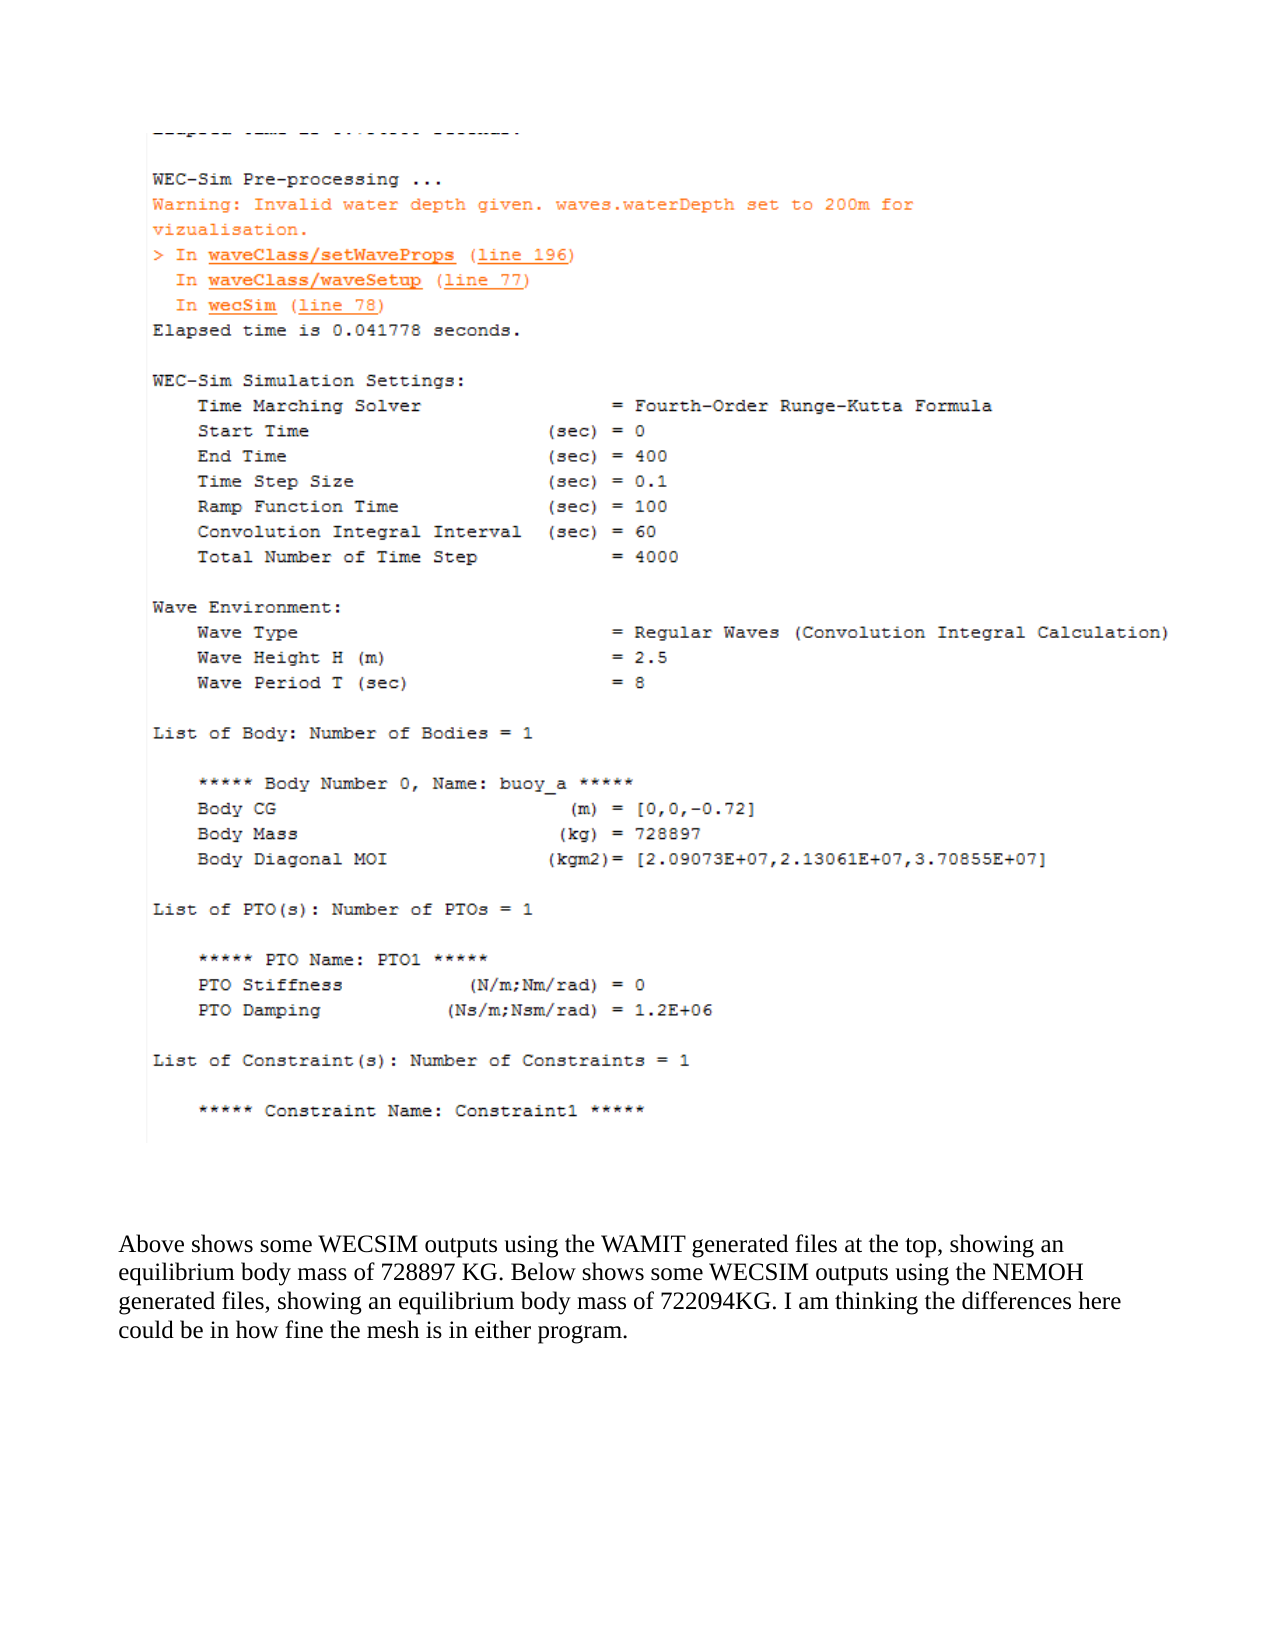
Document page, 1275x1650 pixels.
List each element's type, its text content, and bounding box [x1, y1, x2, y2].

text Above shows some WECSIM outputs using the WAMIT generated files at the top, showing an equilibrium body mass of 728897 KG. Below shows some WECSIM outputs using the NEMOH generated files, showing an equilibrium body mass of 722094KG. I am thinking the differences here could be in how fine the mesh is in either program. [118, 1229, 1157, 1344]
picture [146, 133, 1186, 1143]
